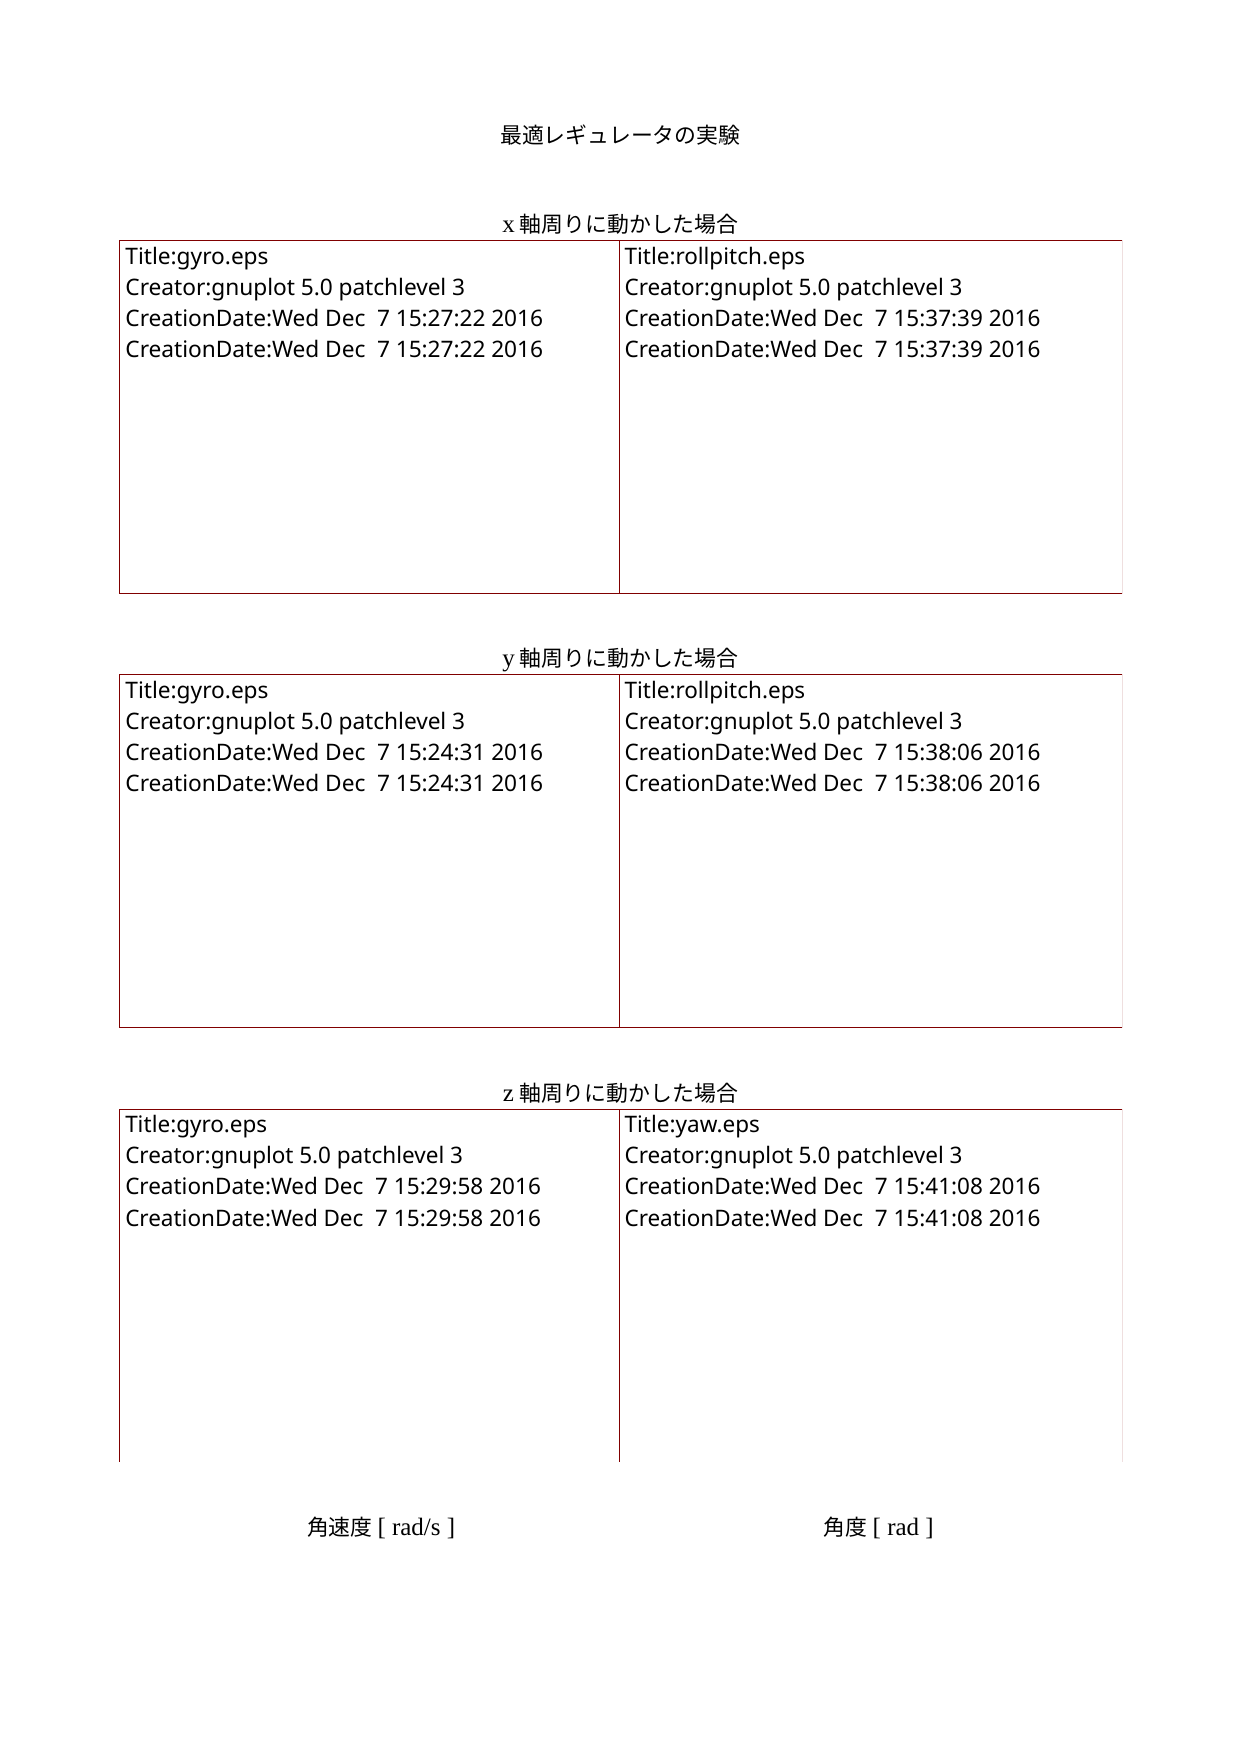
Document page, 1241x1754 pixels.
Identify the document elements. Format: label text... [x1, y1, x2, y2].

text 最適レギュレータの実験 [118, 118, 1122, 150]
text 角速度 [ rad/s ] 角度 [ rad ] [118, 1510, 1122, 1541]
text x軸周りに動かした場合 [118, 207, 1122, 239]
text z軸周りに動かした場合 [118, 1076, 1122, 1107]
text y軸周りに動かした場合 [118, 641, 1122, 673]
